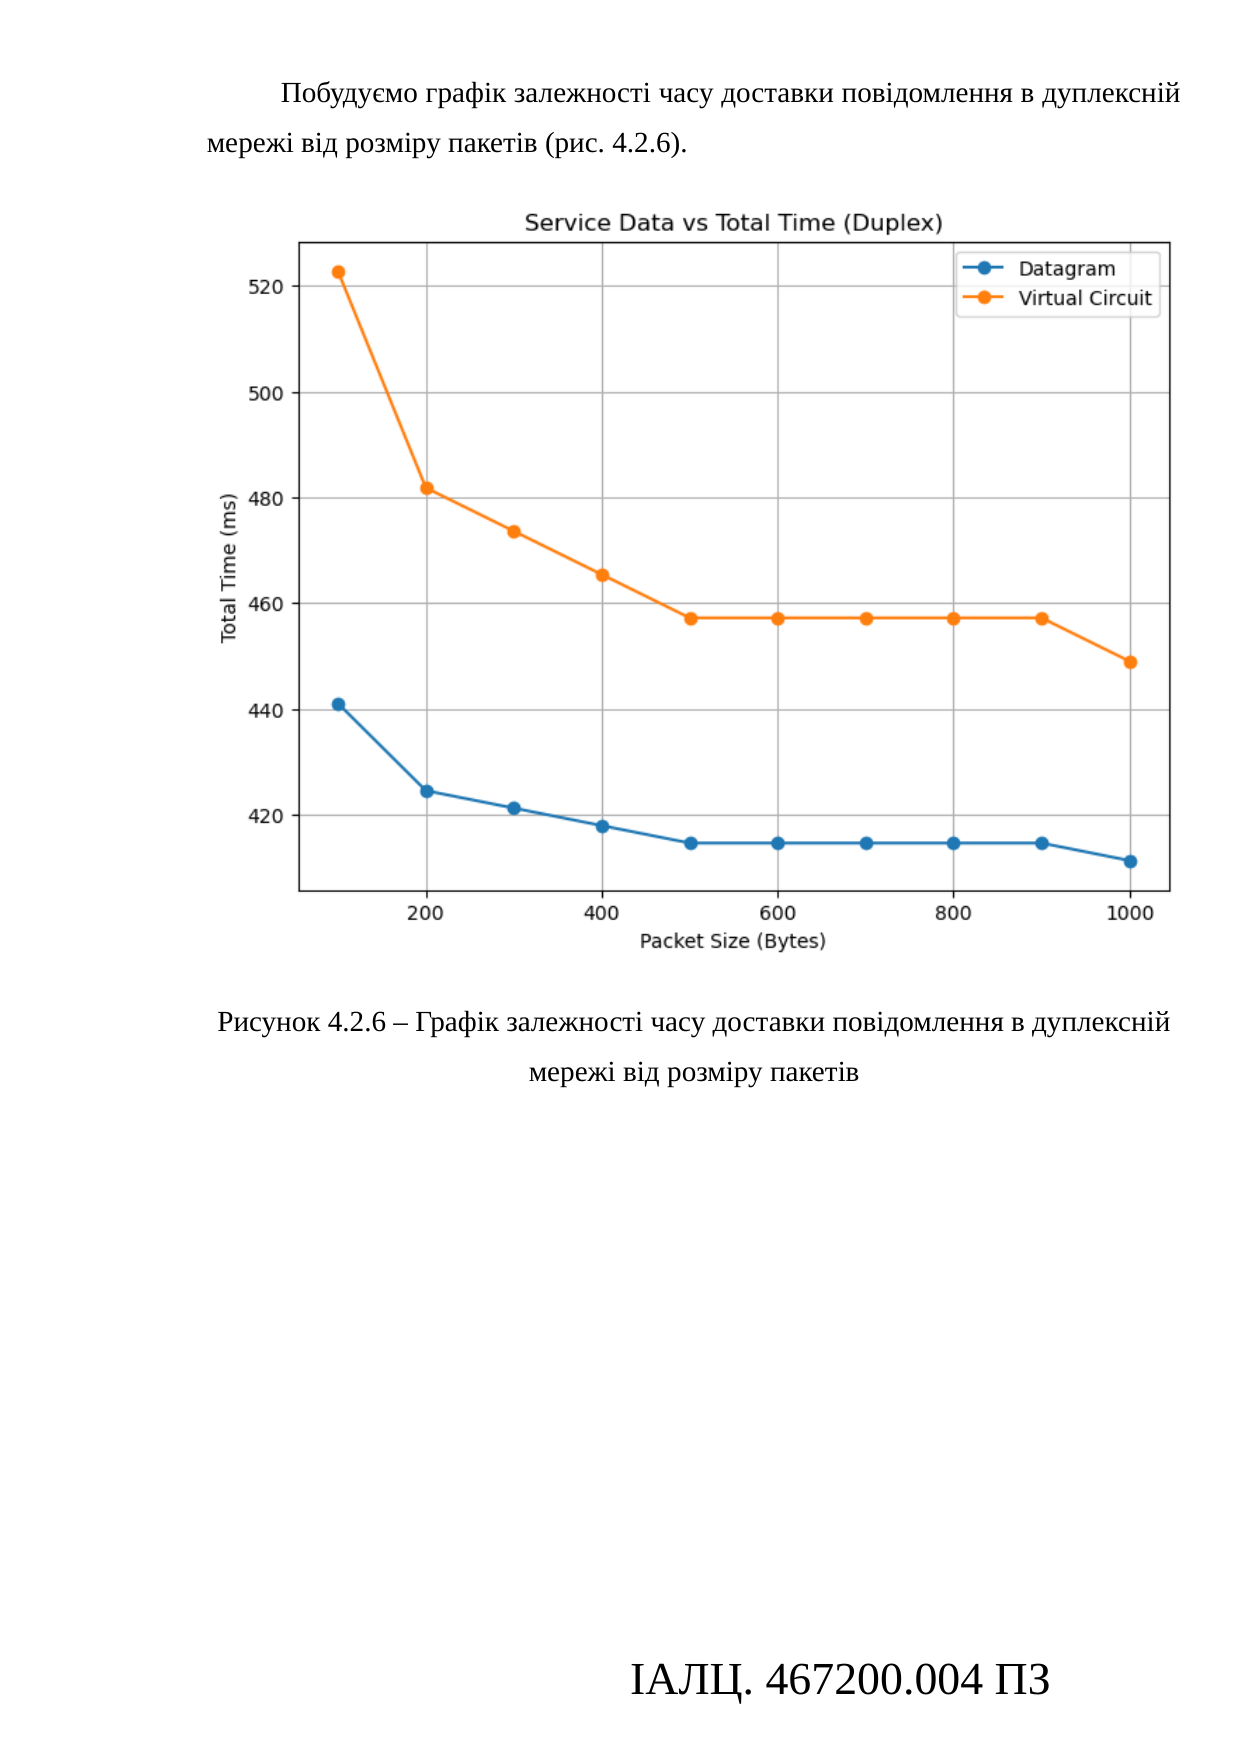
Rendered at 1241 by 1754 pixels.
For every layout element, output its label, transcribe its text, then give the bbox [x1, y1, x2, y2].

text Рисунок 4.2.6 – Графік залежності часу доставки повідомлення в дуплексній мережі від розміру пакетів [207, 1004, 1181, 1088]
text Побудуємо графік залежності часу доставки повідомлення в дуплексній мережі від розміру пакетів (рис. 4.2.6). [207, 75, 1181, 159]
